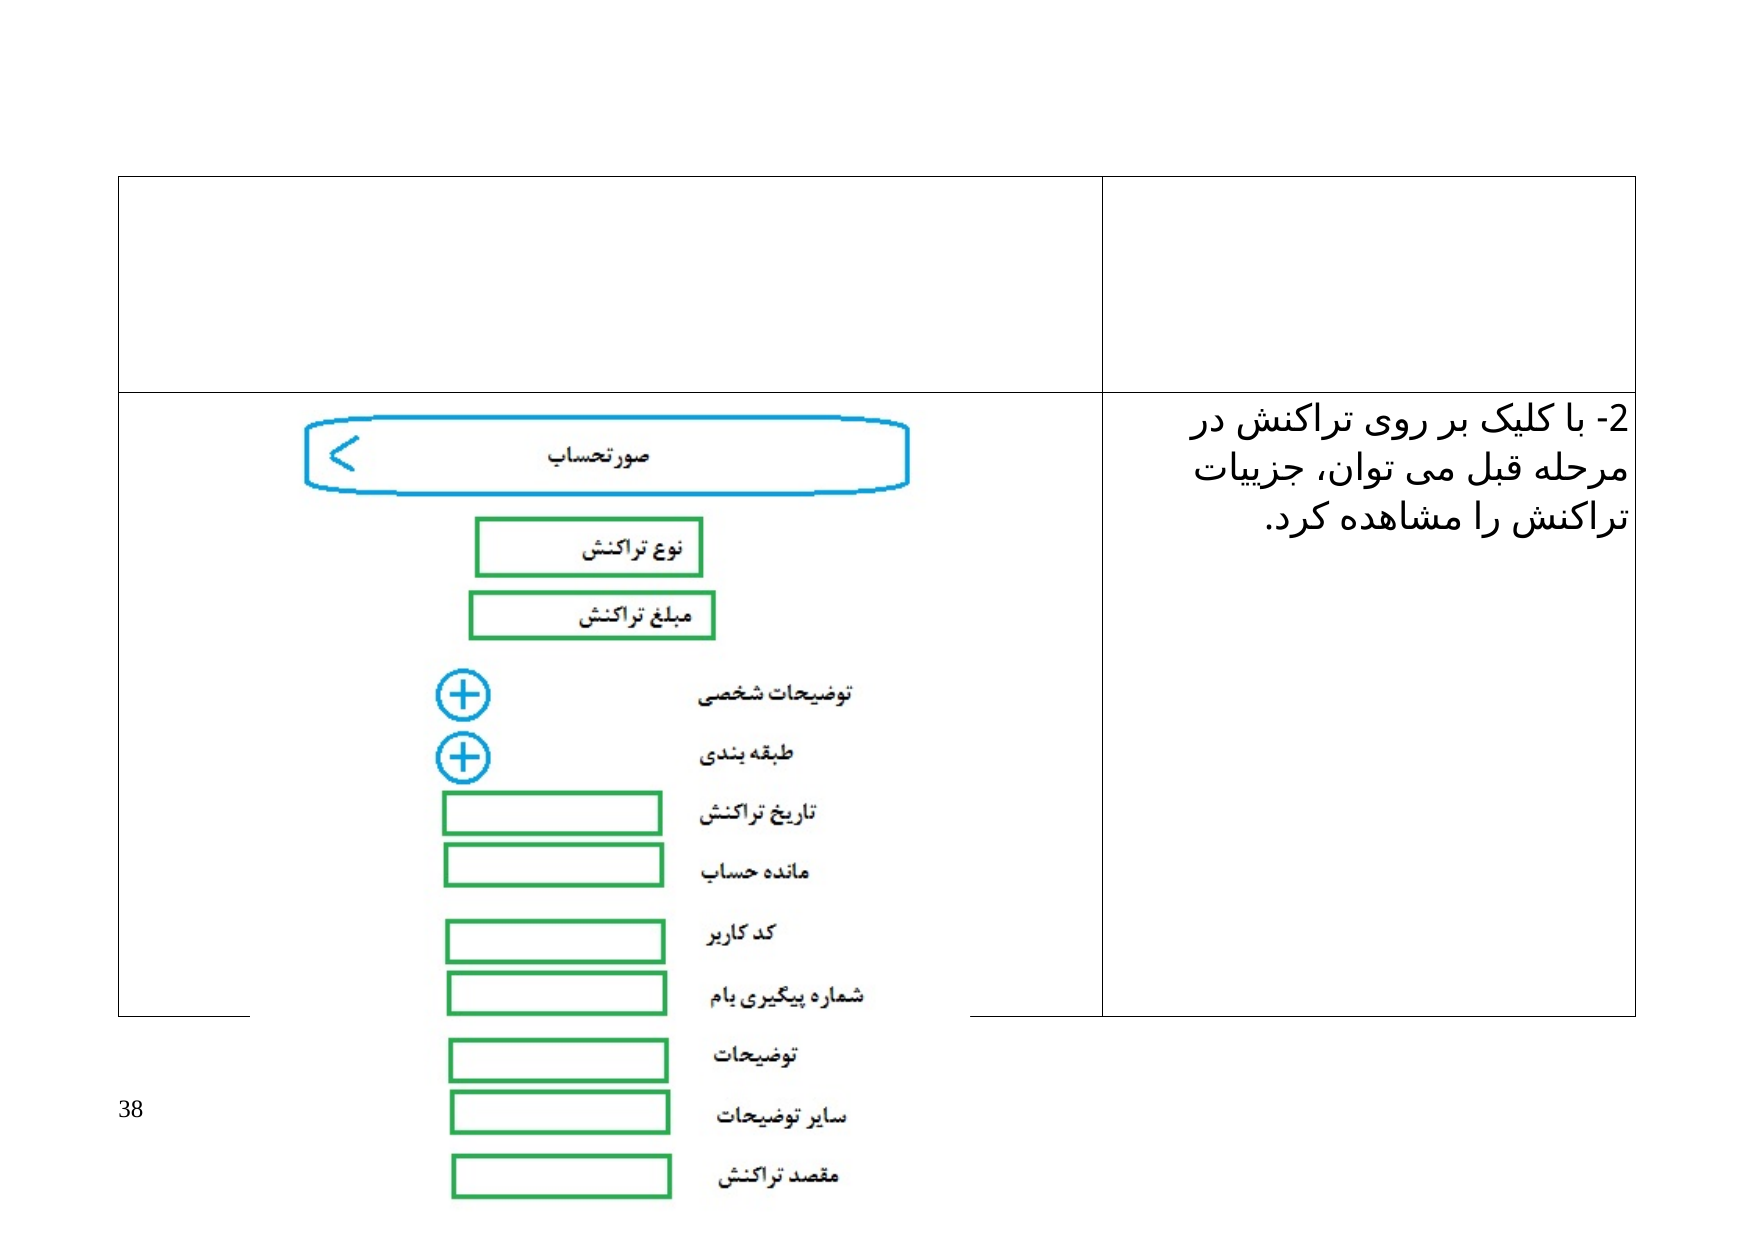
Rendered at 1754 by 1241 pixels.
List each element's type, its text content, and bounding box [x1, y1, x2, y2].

table_cell [1103, 177, 1635, 392]
table_cell 2- با کلیک بر روی تراکنش در مرحله قبل می توان، جزییات تراکنش را مشاهده کرد. [1103, 393, 1635, 1016]
table_cell [119, 177, 1102, 392]
table_cell [119, 393, 1102, 1016]
picture [250, 410, 971, 1215]
